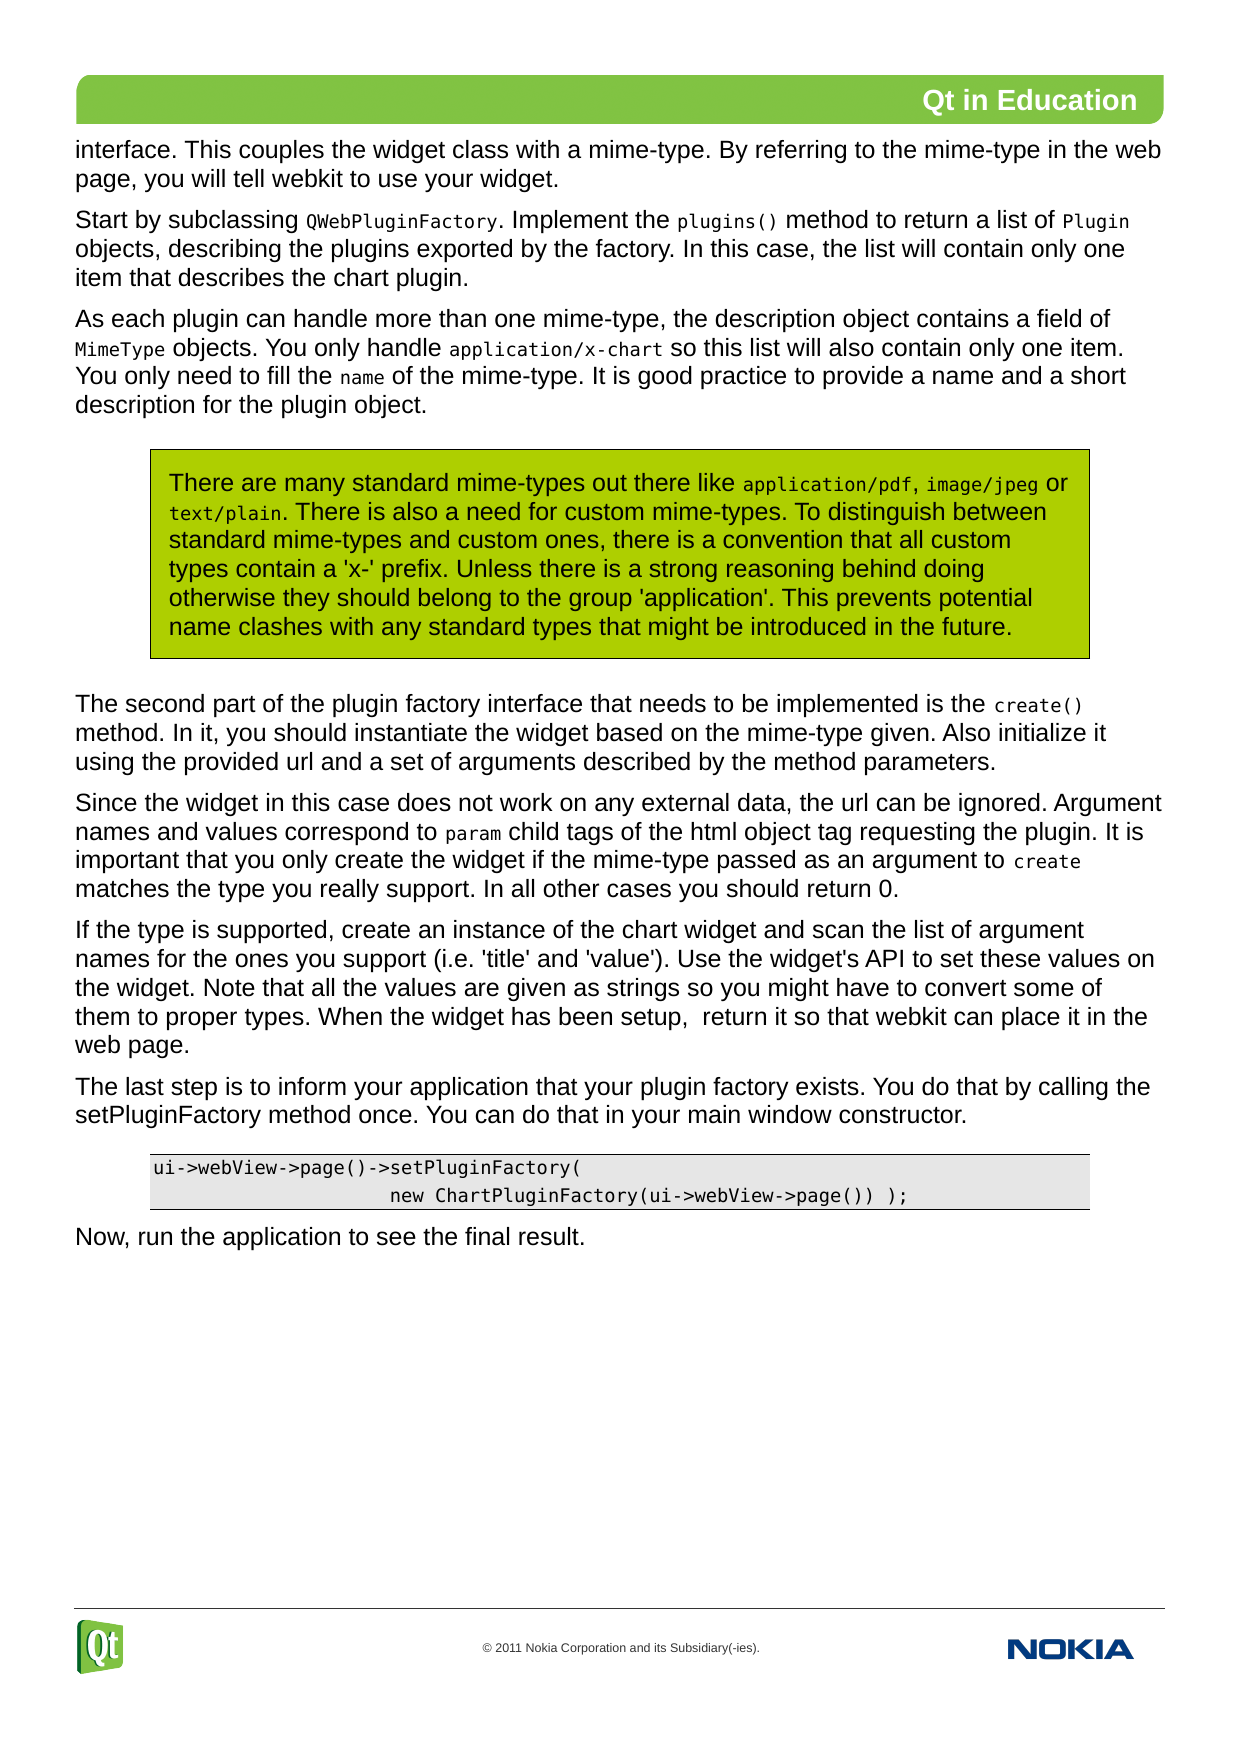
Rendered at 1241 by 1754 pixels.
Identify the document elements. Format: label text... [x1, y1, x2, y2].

text There are many standard mime-types out there like application/pdf, image/jpeg or text/plain. There is also a need for custom mime-types. To distinguish between standard mime-types and custom ones, there is a convention that all custom types contain a 'x-' prefix. Unless there is a strong reasoning behind doing otherwise they should belong to the group 'application'. This prevents potential name clashes with any standard types that might be introduced in the future. [151, 450, 1089, 658]
text interface. This couples the widget class with a mime-type. By referring to the mime-type in the web page, you will tell webkit to use your widget. [75, 135, 1165, 192]
text If the type is supported, create an instance of the chart widget and scan the list of argument names for the ones you support (i.e. 'title' and 'value'). Use the widget's API to set these values on the widget. Note that all the values are given as strings so you might have to convert some of them to proper types. When the widget has been setup, return it so that webkit can place it in the web page. [75, 915, 1165, 1059]
text The second part of the plugin factory interface that needs to be implemented is the create() method. In it, you should instantiate the widget based on the mime-type given. Also initialize it using the provided url and a set of arguments described by the method parameters. [75, 689, 1165, 775]
picture [76, 75, 1164, 124]
text Start by subclassing QWebPluginFactory. Implement the plugins() method to return a list of Plugin objects, describing the plugins exported by the factory. In this case, the list will contain only one item that describes the chart plugin. [75, 205, 1165, 291]
text Since the widget in this case does not work on any external data, the url can be ignored. Argument names and values correspond to param child tags of the html object tag requesting the plugin. It is important that you only create the widget if the mime-type passed as an argument to create matches the type you really support. In all other cases you should return 0. [75, 788, 1165, 903]
text new ChartPluginFactory(ui->webView->page()) ); [150, 1182, 1090, 1209]
picture [73, 1615, 127, 1679]
text ui->webView->page()->setPluginFactory( [150, 1155, 1090, 1182]
text The last step is to inform your application that your plugin factory exists. You do that by calling the setPluginFactory method once. You can do that in your main window constructor. [75, 1072, 1165, 1129]
text Now, run the application to see the final result. [75, 1222, 1165, 1251]
text As each plugin can handle more than one mime-type, the description object contains a field of MimeType objects. You only handle application/x-chart so this list will also contain only one item. You only need to fill the name of the mime-type. It is good practice to provide a name and a short description for the plugin object. [75, 304, 1165, 419]
picture [978, 1610, 1164, 1688]
